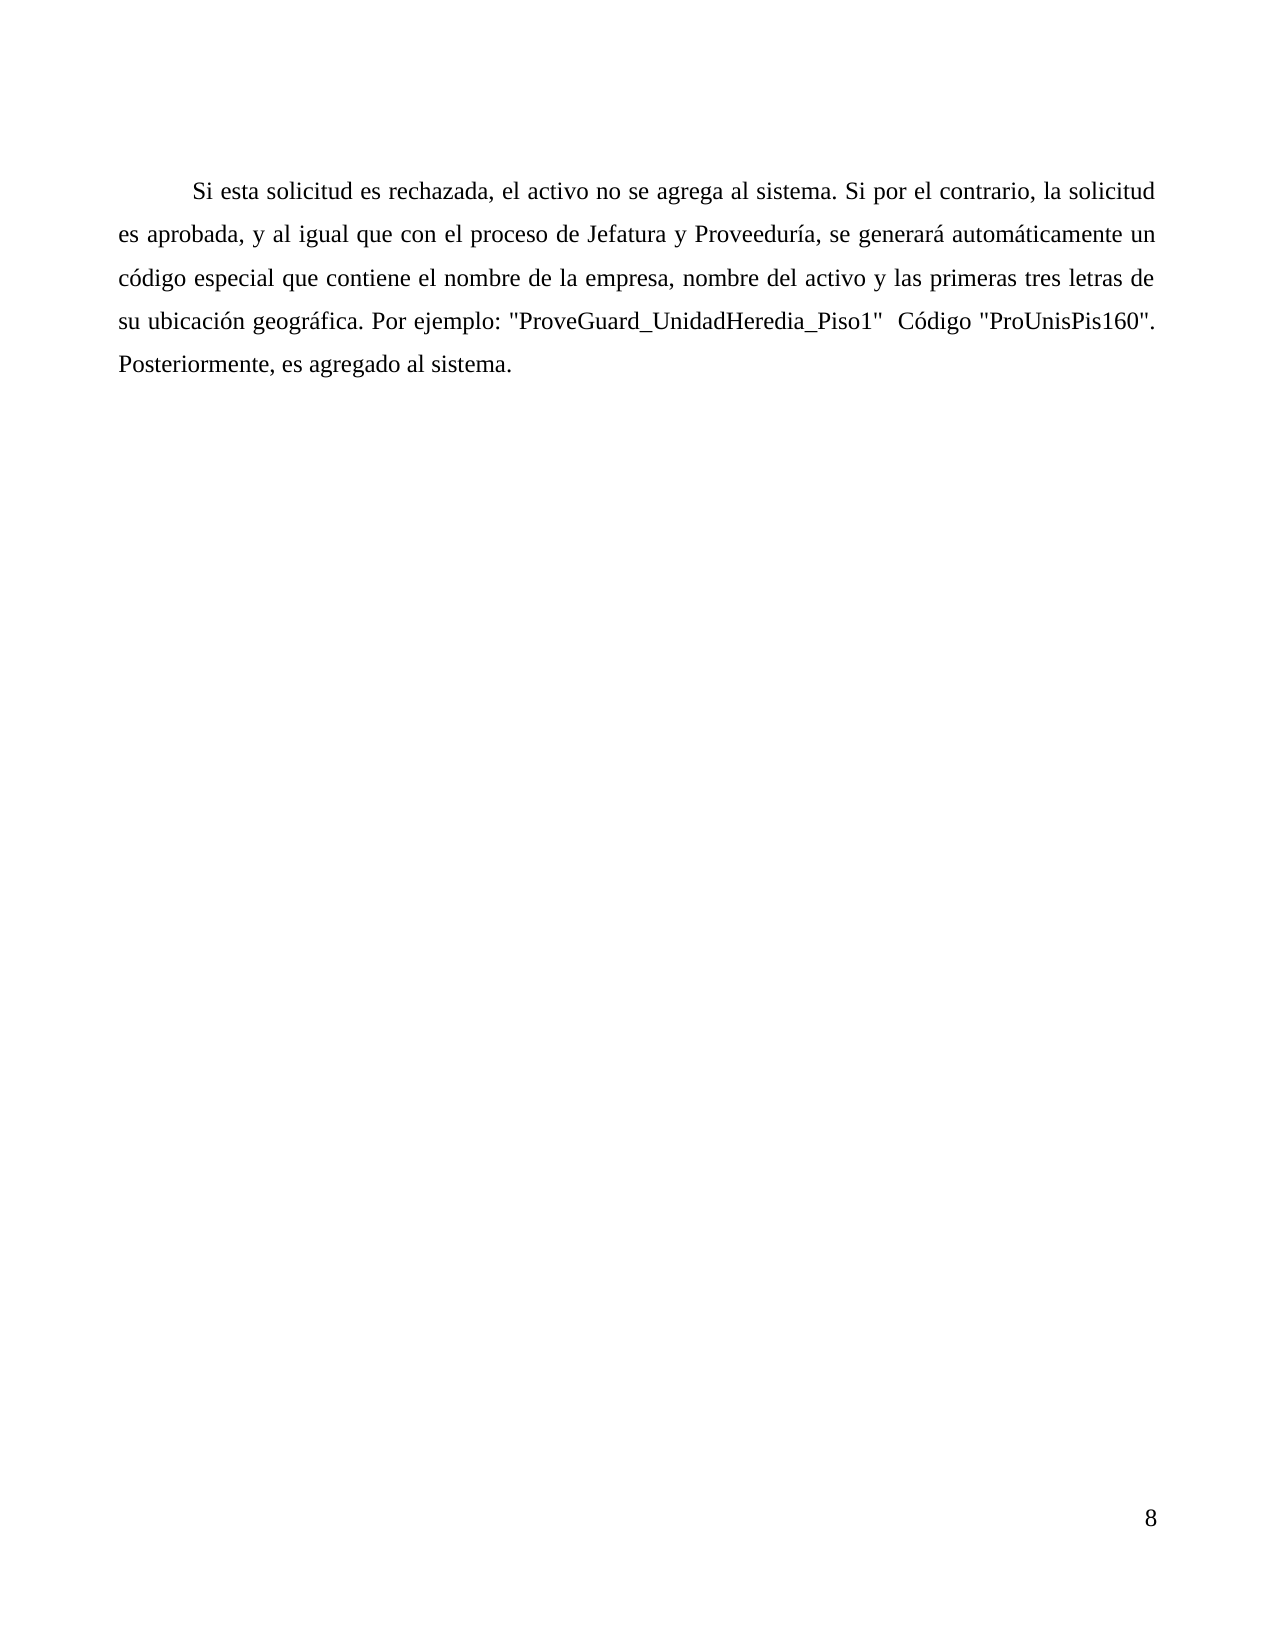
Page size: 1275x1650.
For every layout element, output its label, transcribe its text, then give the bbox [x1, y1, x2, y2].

text Si esta solicitud es rechazada, el activo no se agrega al sistema. Si por el contrario, la solicitud es aprobada, y al igual que con el proceso de Jefatura y Proveeduría, se generará automáticamente un código especial que contiene el nombre de la empresa, nombre del activo y las primeras tres letras de su ubicación geográfica. Por ejemplo: "ProveGuard_UnidadHeredia_Piso1" Código "ProUnisPis160". Posteriormente, es agregado al sistema. [118, 176, 1157, 378]
